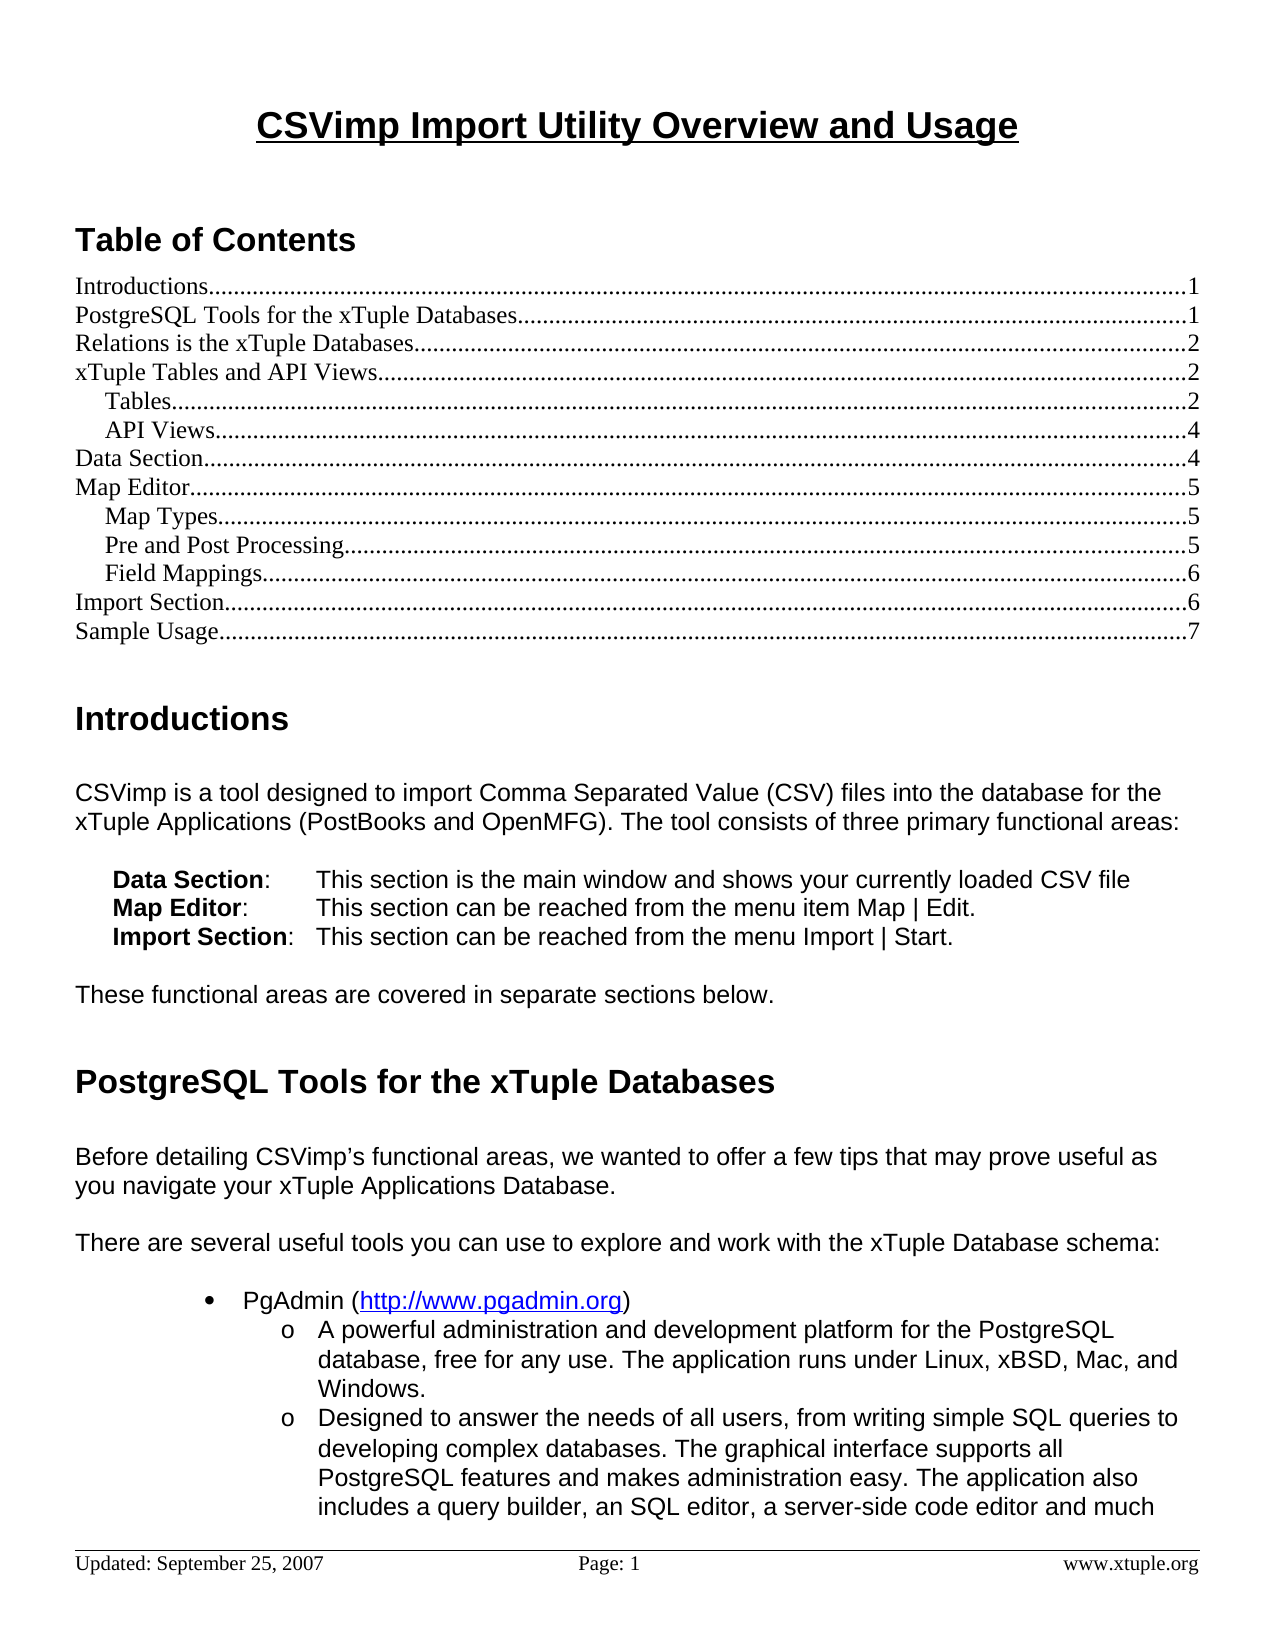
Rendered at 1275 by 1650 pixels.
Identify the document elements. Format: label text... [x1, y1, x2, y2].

text Tables 2 [104, 386, 1200, 415]
text Introductions 1 [75, 271, 1200, 300]
subtitle PostgreSQL Tools for the xTuple Databases [75, 1062, 1200, 1101]
text API Views 4 [104, 415, 1200, 443]
text Pre and Post Processing 5 [104, 530, 1200, 558]
text Sample Usage 7 [75, 616, 1200, 645]
text Relations is the xTuple Databases 2 [75, 328, 1200, 357]
text Field Mappings 6 [104, 558, 1200, 587]
text Map Editor: This section can be reached from the menu item Map | Edit. [112, 893, 1200, 922]
list PgAdmin (http://www.pgadmin.org) [205, 1286, 1200, 1314]
text CSVimp is a tool designed to import Comma Separated Value (CSV) files into the database for the xTuple Applications (PostBooks and OpenMFG). The tool consists of three primary functional areas: [75, 778, 1200, 836]
text Import Section 6 [75, 587, 1200, 616]
text There are several useful tools you can use to explore and work with the xTuple Database schema: [75, 1228, 1200, 1257]
subtitle Introductions [75, 698, 1200, 737]
text CSVimp Import Utility Overview and Usage [75, 104, 1200, 147]
text Import Section: This section can be reached from the menu Import | Start. [112, 922, 1200, 951]
text These functional areas are covered in separate sections below. [75, 979, 1200, 1008]
list A powerful administration and development platform for the PostgreSQL database, free for any use. The application runs under Linux, xBSD, Mac, and Windows. [280, 1314, 1200, 1403]
text Data Section 4 [75, 443, 1200, 472]
text Map Types 5 [104, 501, 1200, 530]
subtitle Table of Contents [75, 220, 1200, 258]
list Designed to answer the needs of all users, from writing simple SQL queries to developing complex databases. The graphical interface supports all PostgreSQL features and makes administration easy. The application also includes a query builder, an SQL editor, a server-side code editor and much [280, 1403, 1200, 1520]
text xTuple Tables and API Views 2 [75, 357, 1200, 386]
text Map Editor 5 [75, 472, 1200, 501]
text PostgreSQL Tools for the xTuple Databases 1 [75, 300, 1200, 328]
text Before detailing CSVimp’s functional areas, we wanted to offer a few tips that may prove useful as you navigate your xTuple Applications Database. [75, 1142, 1200, 1199]
text Data Section: This section is the main window and shows your currently loaded CSV file [112, 864, 1200, 893]
